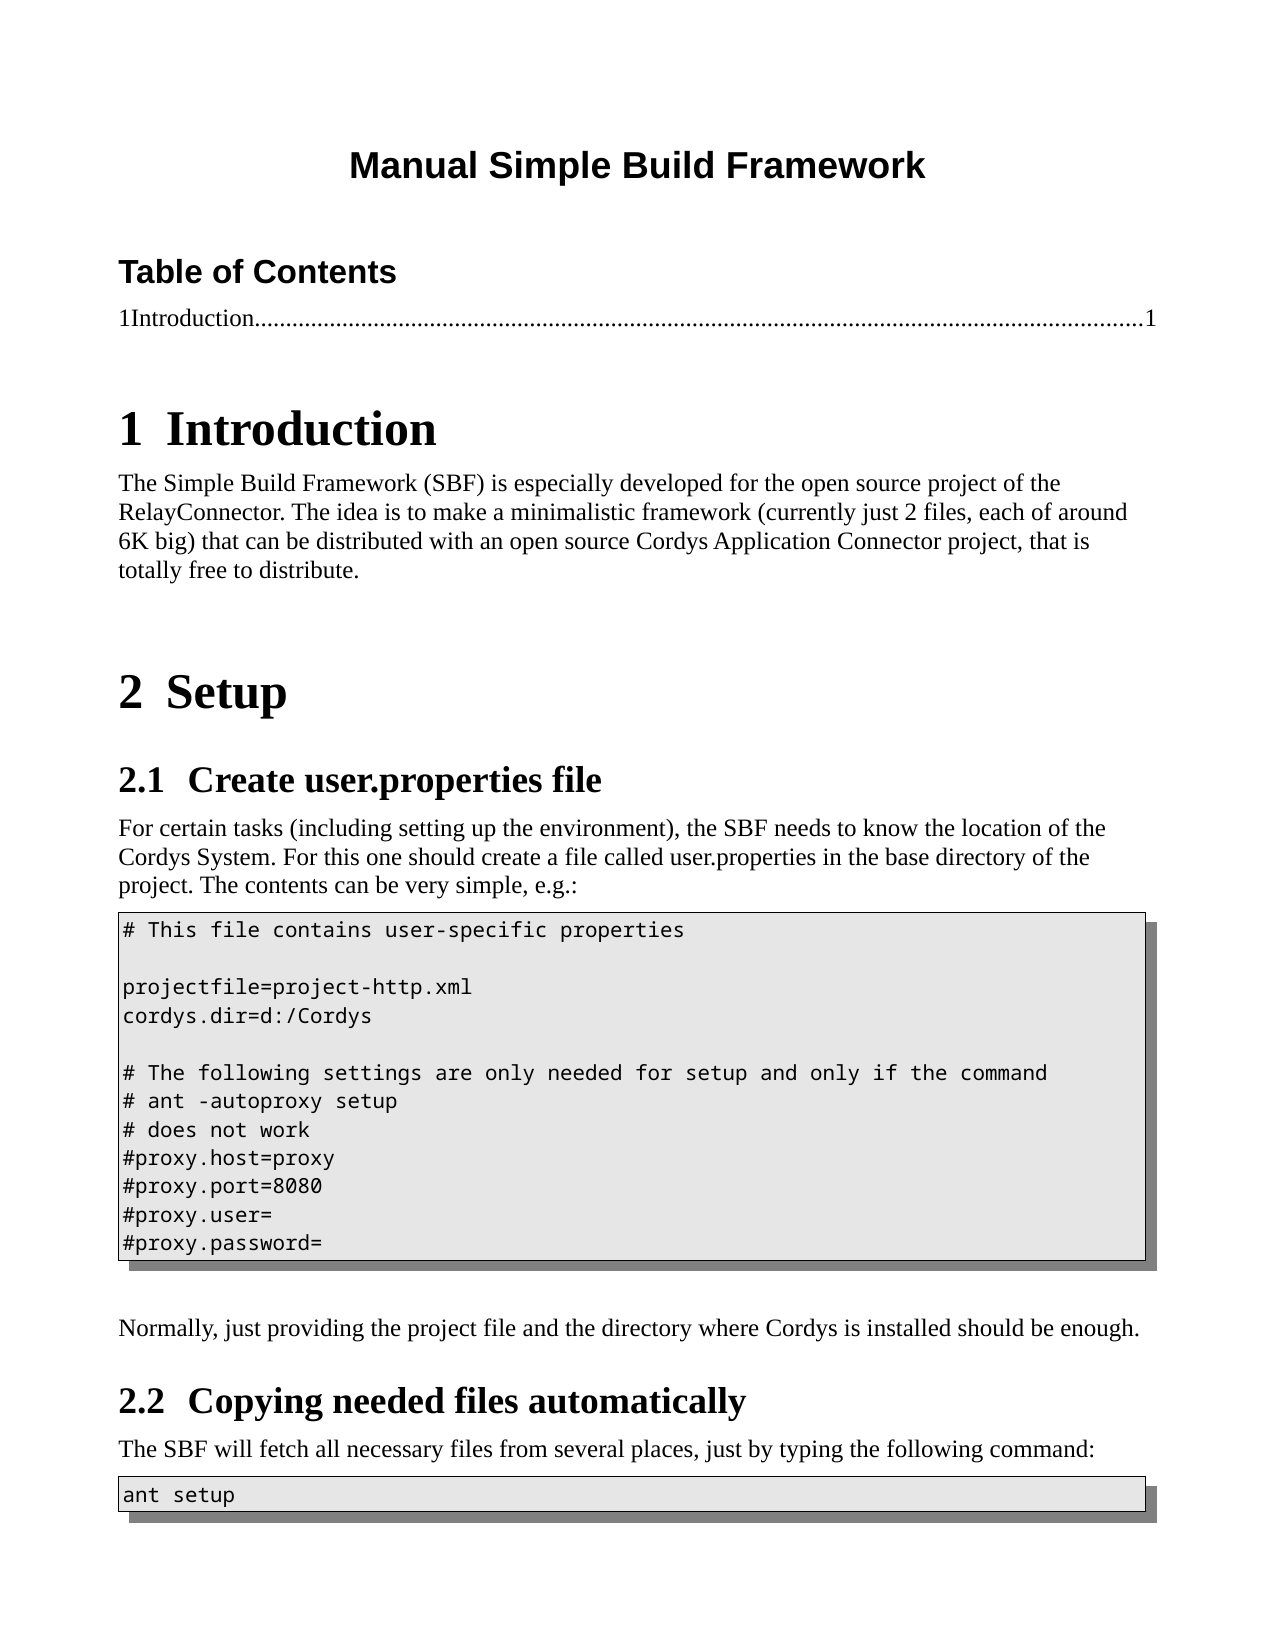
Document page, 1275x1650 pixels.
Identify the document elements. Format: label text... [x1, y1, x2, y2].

text 1Introduction 1 [118, 303, 1157, 332]
text For certain tasks (including setting up the environment), the SBF needs to know the location of the Cordys System. For this one should create a file called user.properties in the base directory of the project. The contents can be very simple, e.g.: [118, 813, 1157, 899]
subtitle Copying needed files automatically [118, 1379, 1157, 1422]
subtitle Introduction [118, 398, 1157, 456]
text #proxy.port=8080 [119, 1167, 1145, 1196]
text Normally, just providing the project file and the directory where Cordys is installed should be enough. [118, 1313, 1157, 1341]
text # The following settings are only needed for setup and only if the command [119, 1054, 1145, 1082]
text The Simple Build Framework (SBF) is especially developed for the open source project of the RelayConnector. The idea is to make a minimalistic framework (currently just 2 files, each of around 6K big) that can be distributed with an open source Cordys Application Connector project, that is totally free to distribute. [118, 468, 1157, 583]
text projectfile=project-http.xml [119, 968, 1145, 997]
text #proxy.user= [119, 1196, 1145, 1224]
title Manual Simple Build Framework [118, 143, 1157, 186]
text cordys.dir=d:/Cordys [119, 997, 1145, 1025]
subtitle Create user.properties file [118, 757, 1157, 800]
text # does not work [119, 1111, 1145, 1139]
text The SBF will fetch all necessary files from several places, just by typing the following command: [118, 1434, 1157, 1463]
text # This file contains user-specific properties [119, 913, 1145, 940]
subtitle Table of Contents [118, 252, 1157, 291]
text # ant -autoproxy setup [119, 1082, 1145, 1111]
text #proxy.password= [119, 1224, 1145, 1260]
subtitle Setup [118, 662, 1157, 720]
text ant setup [119, 1477, 1145, 1511]
text #proxy.host=proxy [119, 1139, 1145, 1167]
